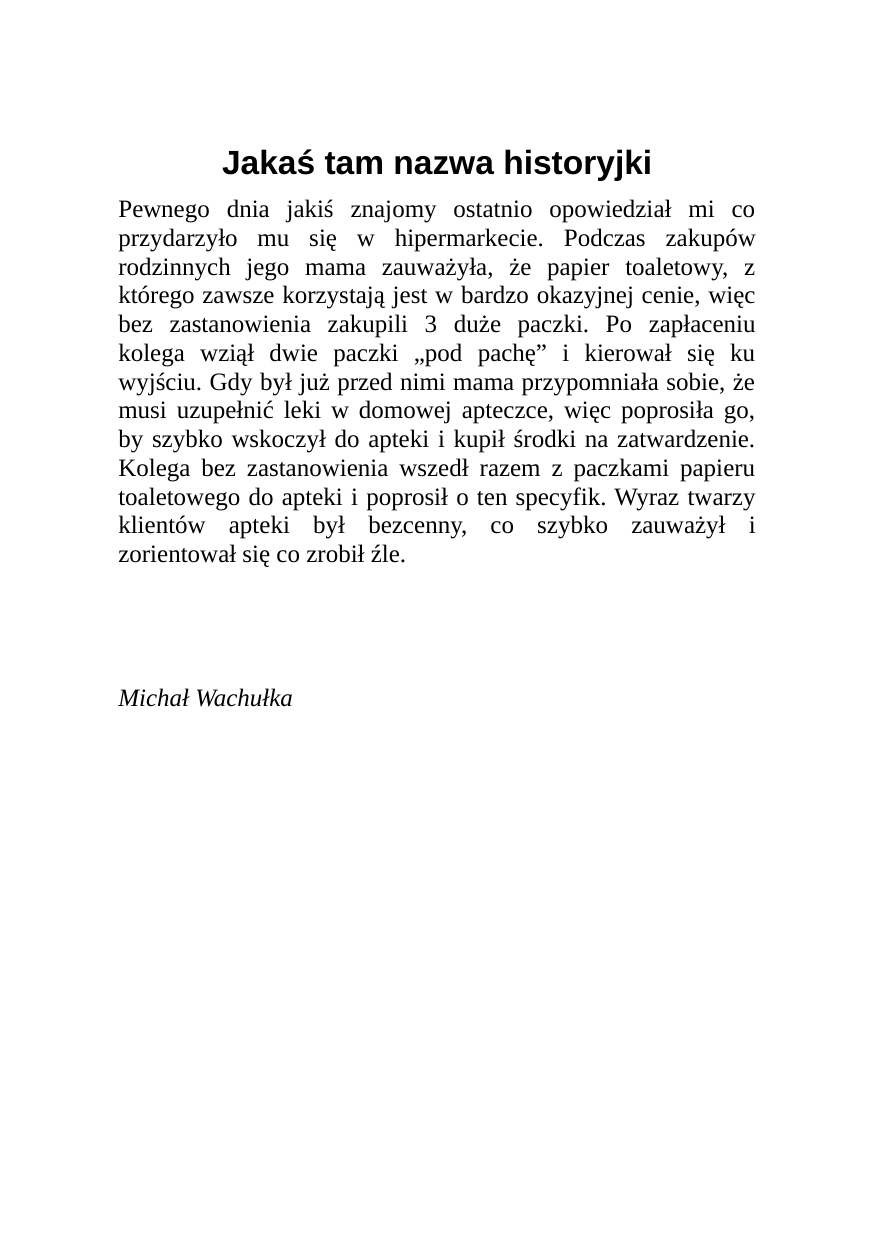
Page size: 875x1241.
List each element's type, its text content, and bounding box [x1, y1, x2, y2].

text Pewnego dnia jakiś znajomy ostatnio opowiedział mi co przydarzyło mu się w hipermarkecie. Podczas zakupów rodzinnych jego mama zauważyła, że papier toaletowy, z którego zawsze korzystają jest w bardzo okazyjnej cenie, więc bez zastanowienia zakupili 3 duże paczki. Po zapłaceniu kolega wziął dwie paczki „pod pachę” i kierował się ku wyjściu. Gdy był już przed nimi mama przypomniała sobie, że musi uzupełnić leki w domowej apteczce, więc poprosiła go, by szybko wskoczył do apteki i kupił środki na zatwardzenie. Kolega bez zastanowienia wszedł razem z paczkami papieru toaletowego do apteki i poprosił o ten specyfik. Wyraz twarzy klientów apteki był bezcenny, co szybko zauważył i zorientował się co zrobił źle. [118, 194, 756, 568]
text Michał Wachułka [118, 683, 756, 712]
subtitle Jakaś tam nazwa historyjki [118, 143, 756, 182]
